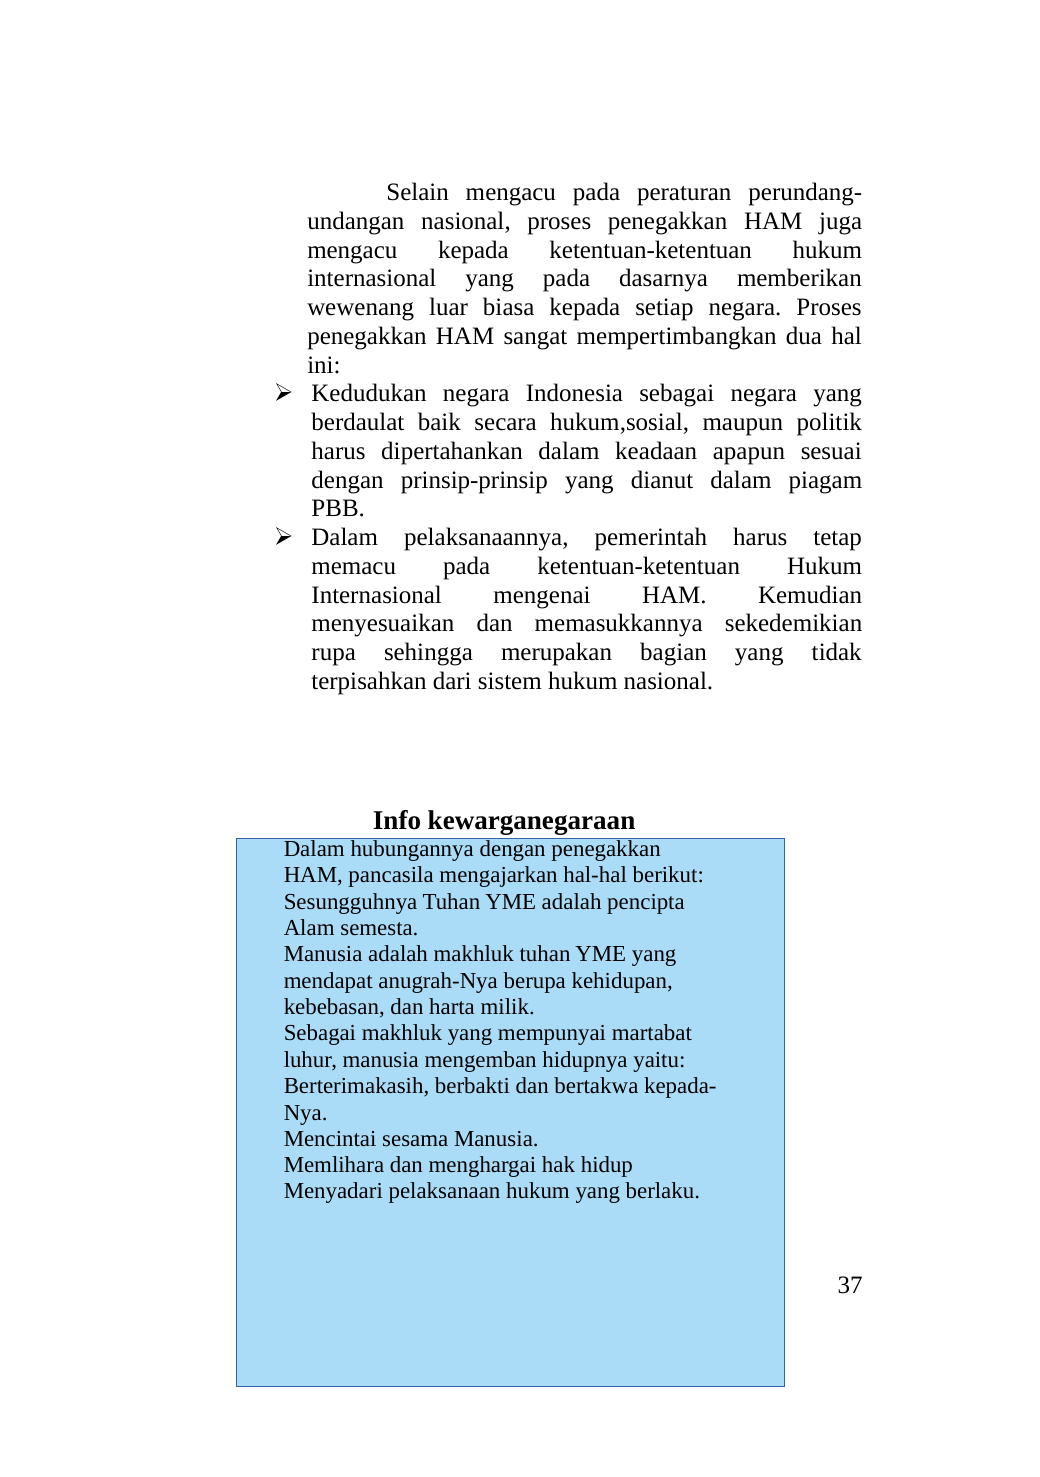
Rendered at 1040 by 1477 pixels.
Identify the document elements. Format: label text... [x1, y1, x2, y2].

list Dalam pelaksanaannya, pemerintah harus tetap memacu pada ketentuan-ketentuan Hukum Internasional mengenai HAM. Kemudian menyesuaikan dan memasukkannya sekedemikian rupa sehingga merupakan bagian yang tidak terpisahkan dari sistem hukum nasional. [274, 522, 862, 695]
list Kedudukan negara Indonesia sebagai negara yang berdaulat baik secara hukum,sosial, maupun politik harus dipertahankan dalam keadaan apapun sesuai dengan prinsip-prinsip yang dianut dalam piagam PBB. [274, 378, 862, 522]
text Selain mengacu pada peraturan perundang-undangan nasional, proses penegakkan HAM juga mengacu kepada ketentuan-ketentuan hukum internasional yang pada dasarnya memberikan wewenang luar biasa kepada setiap negara. Proses penegakkan HAM sangat mempertimbangkan dua hal ini: [307, 177, 862, 378]
